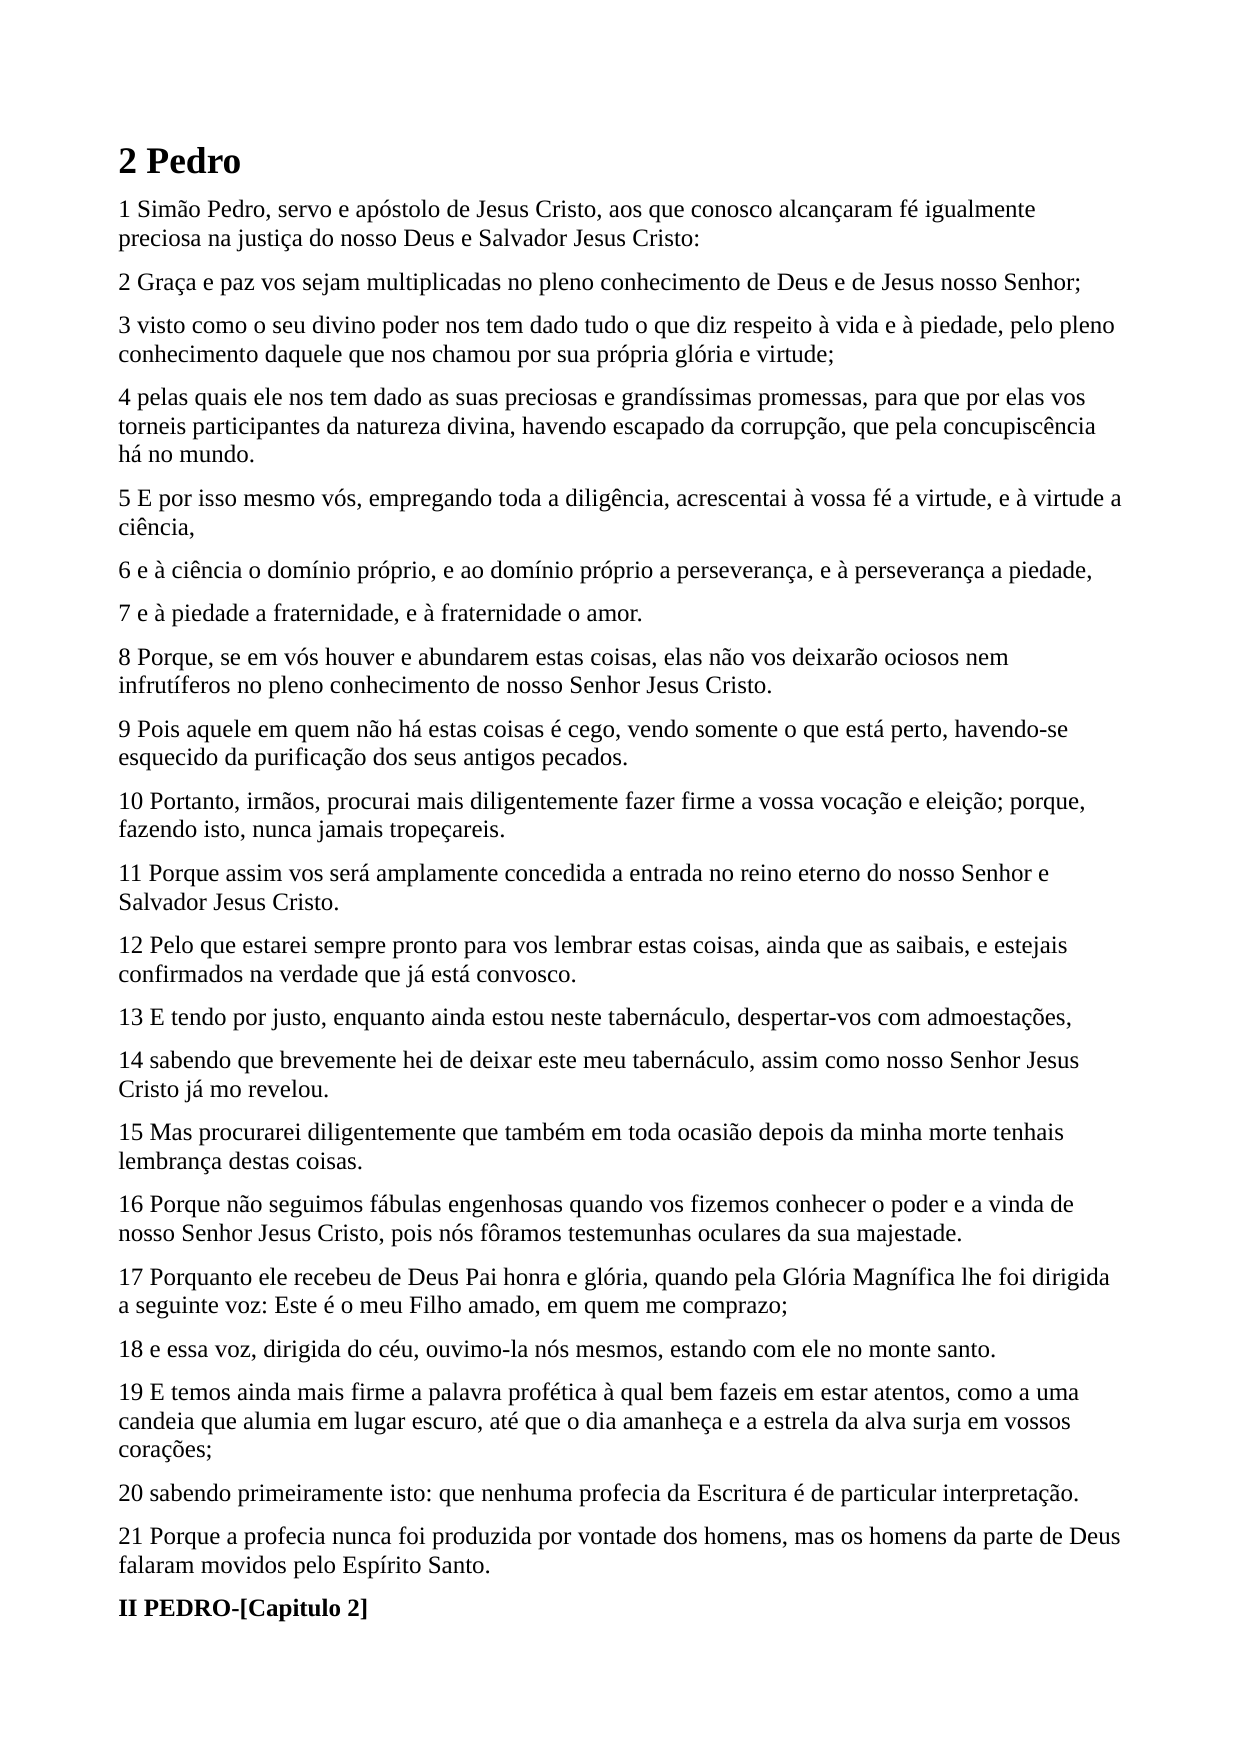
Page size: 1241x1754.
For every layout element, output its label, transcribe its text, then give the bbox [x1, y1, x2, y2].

text 1 Simão Pedro, servo e apóstolo de Jesus Cristo, aos que conosco alcançaram fé igualmente preciosa na justiça do nosso Deus e Salvador Jesus Cristo: [118, 194, 1122, 252]
text 18 e essa voz, dirigida do céu, ouvimo-la nós mesmos, estando com ele no monte santo. [118, 1334, 1122, 1362]
text 8 Porque, se em vós houver e abundarem estas coisas, elas não vos deixarão ociosos nem infrutíferos no pleno conhecimento de nosso Senhor Jesus Cristo. [118, 642, 1122, 699]
text 10 Portanto, irmãos, procurai mais diligentemente fazer firme a vossa vocação e eleição; porque, fazendo isto, nunca jamais tropeçareis. [118, 786, 1122, 843]
subtitle 2 Pedro [118, 139, 1122, 182]
text 6 e à ciência o domínio próprio, e ao domínio próprio a perseverança, e à perseverança a piedade, [118, 555, 1122, 584]
text 21 Porque a profecia nunca foi produzida por vontade dos homens, mas os homens da parte de Deus falaram movidos pelo Espírito Santo. [118, 1521, 1122, 1579]
text 15 Mas procurarei diligentemente que também em toda ocasião depois da minha morte tenhais lembrança destas coisas. [118, 1117, 1122, 1175]
text 16 Porque não seguimos fábulas engenhosas quando vos fizemos conhecer o poder e a vinda de nosso Senhor Jesus Cristo, pois nós fôramos testemunhas oculares da sua majestade. [118, 1189, 1122, 1247]
text 3 visto como o seu divino poder nos tem dado tudo o que diz respeito à vida e à piedade, pelo pleno conhecimento daquele que nos chamou por sua própria glória e virtude; [118, 310, 1122, 367]
text 11 Porque assim vos será amplamente concedida a entrada no reino eterno do nosso Senhor e Salvador Jesus Cristo. [118, 858, 1122, 915]
text 4 pelas quais ele nos tem dado as suas preciosas e grandíssimas promessas, para que por elas vos torneis participantes da natureza divina, havendo escapado da corrupção, que pela concupiscência há no mundo. [118, 382, 1122, 468]
text 7 e à piedade a fraternidade, e à fraternidade o amor. [118, 598, 1122, 627]
text 9 Pois aquele em quem não há estas coisas é cego, vendo somente o que está perto, havendo-se esquecido da purificação dos seus antigos pecados. [118, 714, 1122, 771]
text 19 E temos ainda mais firme a palavra profética à qual bem fazeis em estar atentos, como a uma candeia que alumia em lugar escuro, até que o dia amanheça e a estrela da alva surja em vossos corações; [118, 1377, 1122, 1463]
text 12 Pelo que estarei sempre pronto para vos lembrar estas coisas, ainda que as saibais, e estejais confirmados na verdade que já está convosco. [118, 930, 1122, 987]
text 5 E por isso mesmo vós, empregando toda a diligência, acrescentai à vossa fé a virtude, e à virtude a ciência, [118, 483, 1122, 540]
text 2 Graça e paz vos sejam multiplicadas no pleno conhecimento de Deus e de Jesus nosso Senhor; [118, 267, 1122, 295]
text II PEDRO-[Capitulo 2] [118, 1593, 1122, 1622]
text 17 Porquanto ele recebeu de Deus Pai honra e glória, quando pela Glória Magnífica lhe foi dirigida a seguinte voz: Este é o meu Filho amado, em quem me comprazo; [118, 1262, 1122, 1319]
text 14 sabendo que brevemente hei de deixar este meu tabernáculo, assim como nosso Senhor Jesus Cristo já mo revelou. [118, 1045, 1122, 1103]
text 20 sabendo primeiramente isto: que nenhuma profecia da Escritura é de particular interpretação. [118, 1478, 1122, 1507]
text 13 E tendo por justo, enquanto ainda estou neste tabernáculo, despertar-vos com admoestações, [118, 1002, 1122, 1031]
